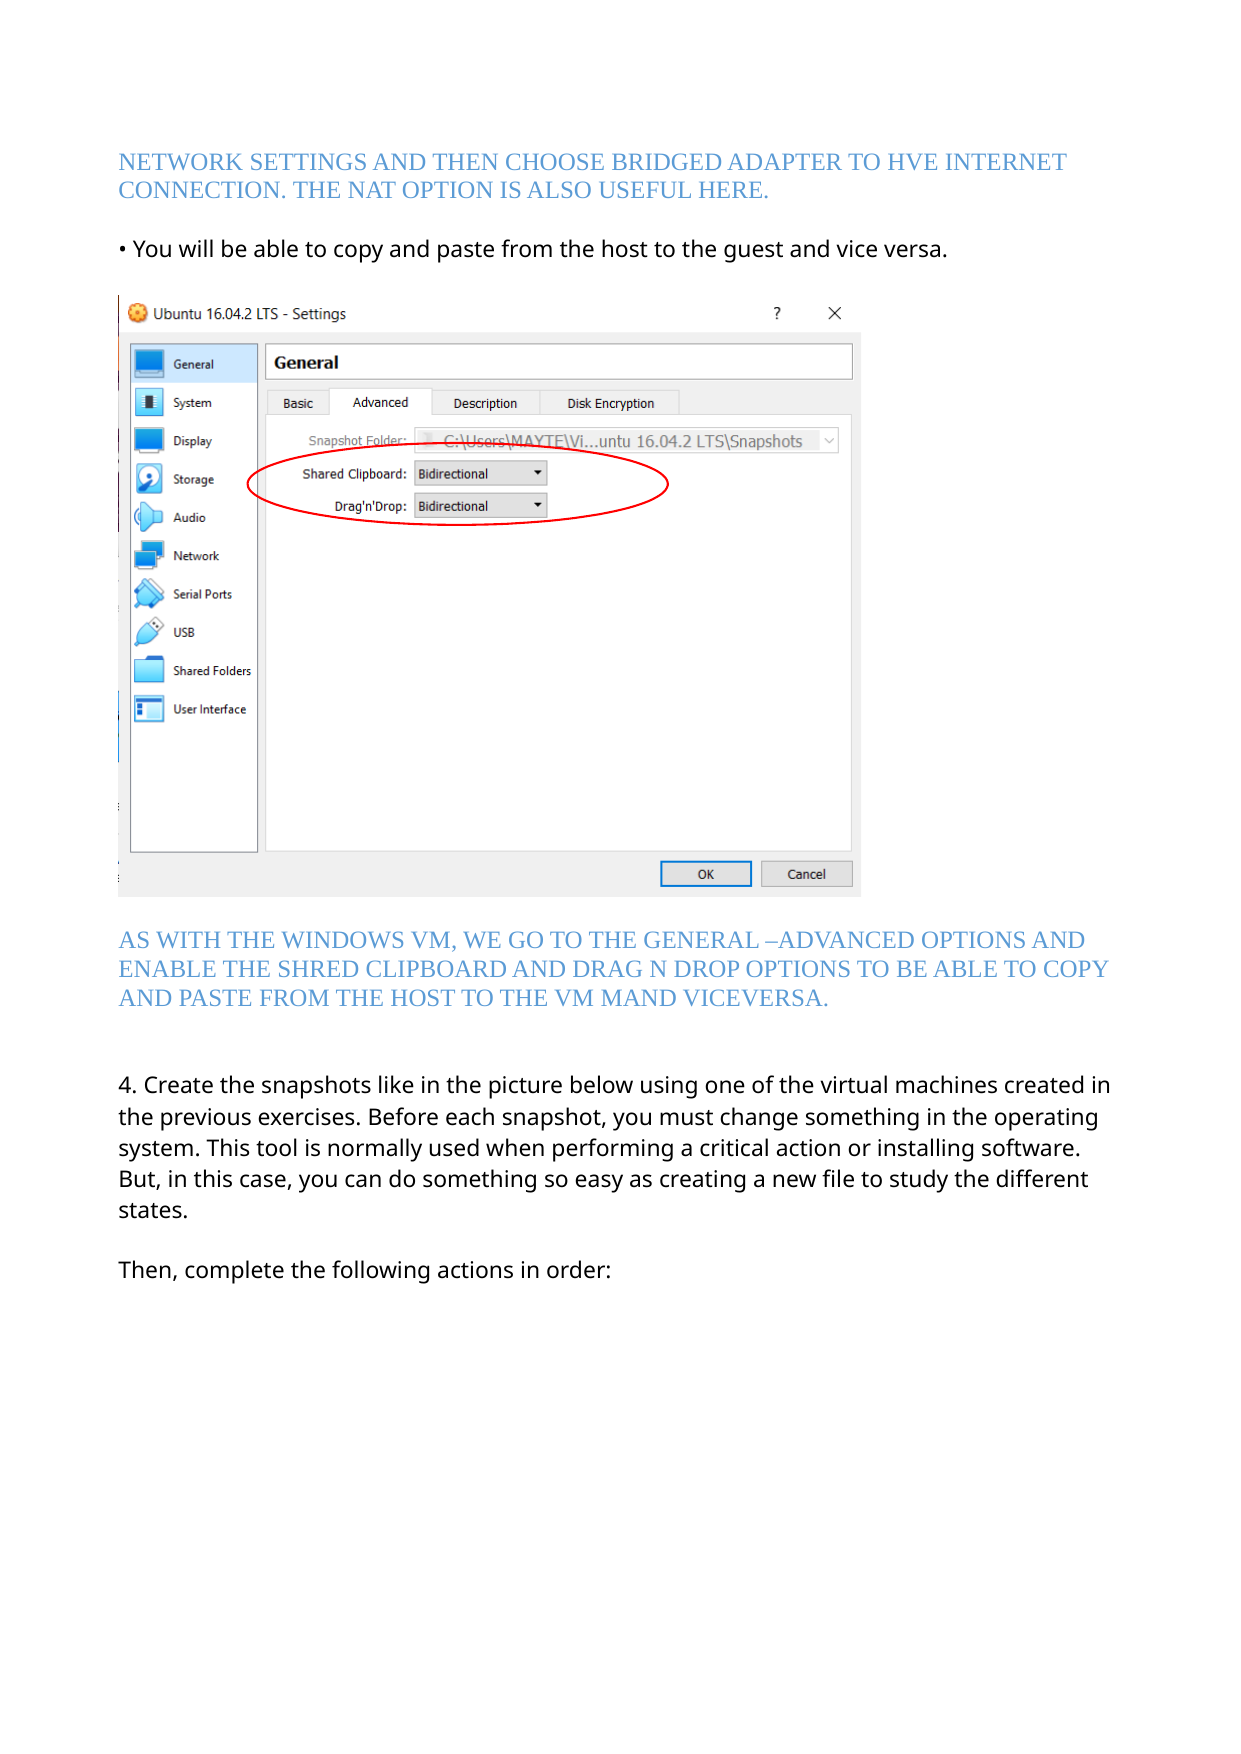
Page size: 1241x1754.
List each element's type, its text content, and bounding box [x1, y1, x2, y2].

text AS WITH THE WINDOWS VM, WE GO TO THE GENERAL –ADVANCED OPTIONS AND ENABLE THE SHRED CLIPBOARD AND DRAG N DROP OPTIONS TO BE ABLE TO COPY AND PASTE FROM THE HOST TO THE VM MAND VICEVERSA. [118, 925, 1122, 1012]
text 4. Create the snapshots like in the picture below using one of the virtual machines created in the previous exercises. Before each snapshot, you must change something in the operating system. This tool is normally used when performing a critical action or installing software. But, in this case, you can do something so easy as creating a new file to study the different states. [118, 1069, 1122, 1225]
text Then, complete the following actions in order: [118, 1254, 1122, 1285]
text • You will be able to copy and paste from the host to the guest and vice versa. [118, 233, 1122, 264]
text NETWORK SETTINGS AND THEN CHOOSE BRIDGED ADAPTER TO HVE INTERNET CONNECTION. THE NAT OPTION IS ALSO USEFUL HERE. [118, 147, 1122, 204]
